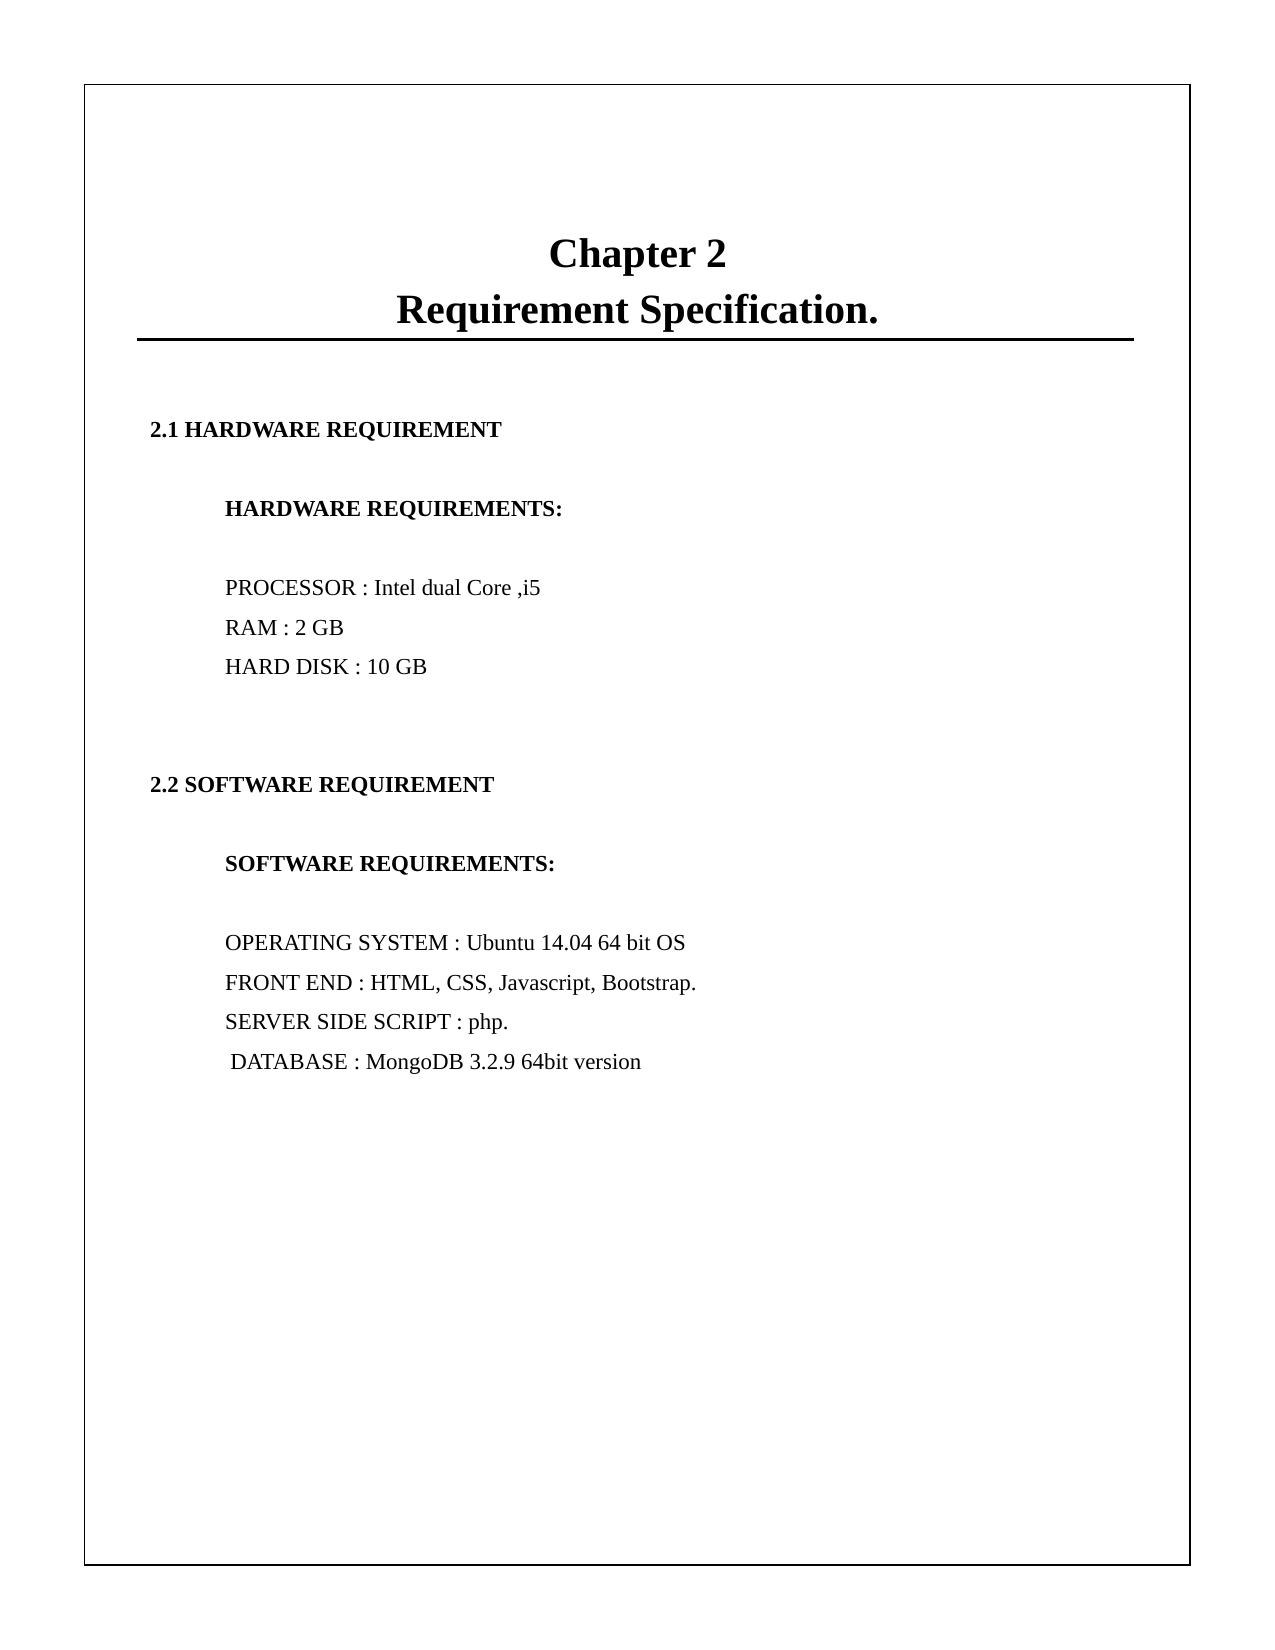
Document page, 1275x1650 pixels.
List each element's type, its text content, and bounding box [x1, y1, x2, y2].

list OPERATING SYSTEM : Ubuntu 14.04 64 bit OS [150, 929, 1125, 956]
text Requirement Specification. [150, 284, 1125, 332]
list SOFTWARE REQUIREMENTS: [225, 851, 1125, 877]
list 2.1 HARDWARE REQUIREMENT [150, 416, 1125, 443]
list HARDWARE REQUIREMENTS: [225, 495, 1125, 522]
list RAM : 2 GB [225, 614, 1125, 640]
list FRONT END : HTML, CSS, Javascript, Bootstrap. [225, 969, 1125, 995]
list 2.2 SOFTWARE REQUIREMENT [150, 772, 1125, 798]
list DATABASE : MongoDB 3.2.9 64bit version [150, 1048, 1125, 1074]
list SERVER SIDE SCRIPT : php. [150, 1008, 1125, 1035]
list HARD DISK : 10 GB [150, 653, 1125, 679]
text Chapter 2 [150, 229, 1125, 277]
list PROCESSOR : Intel dual Core ,i5 [225, 574, 1125, 601]
